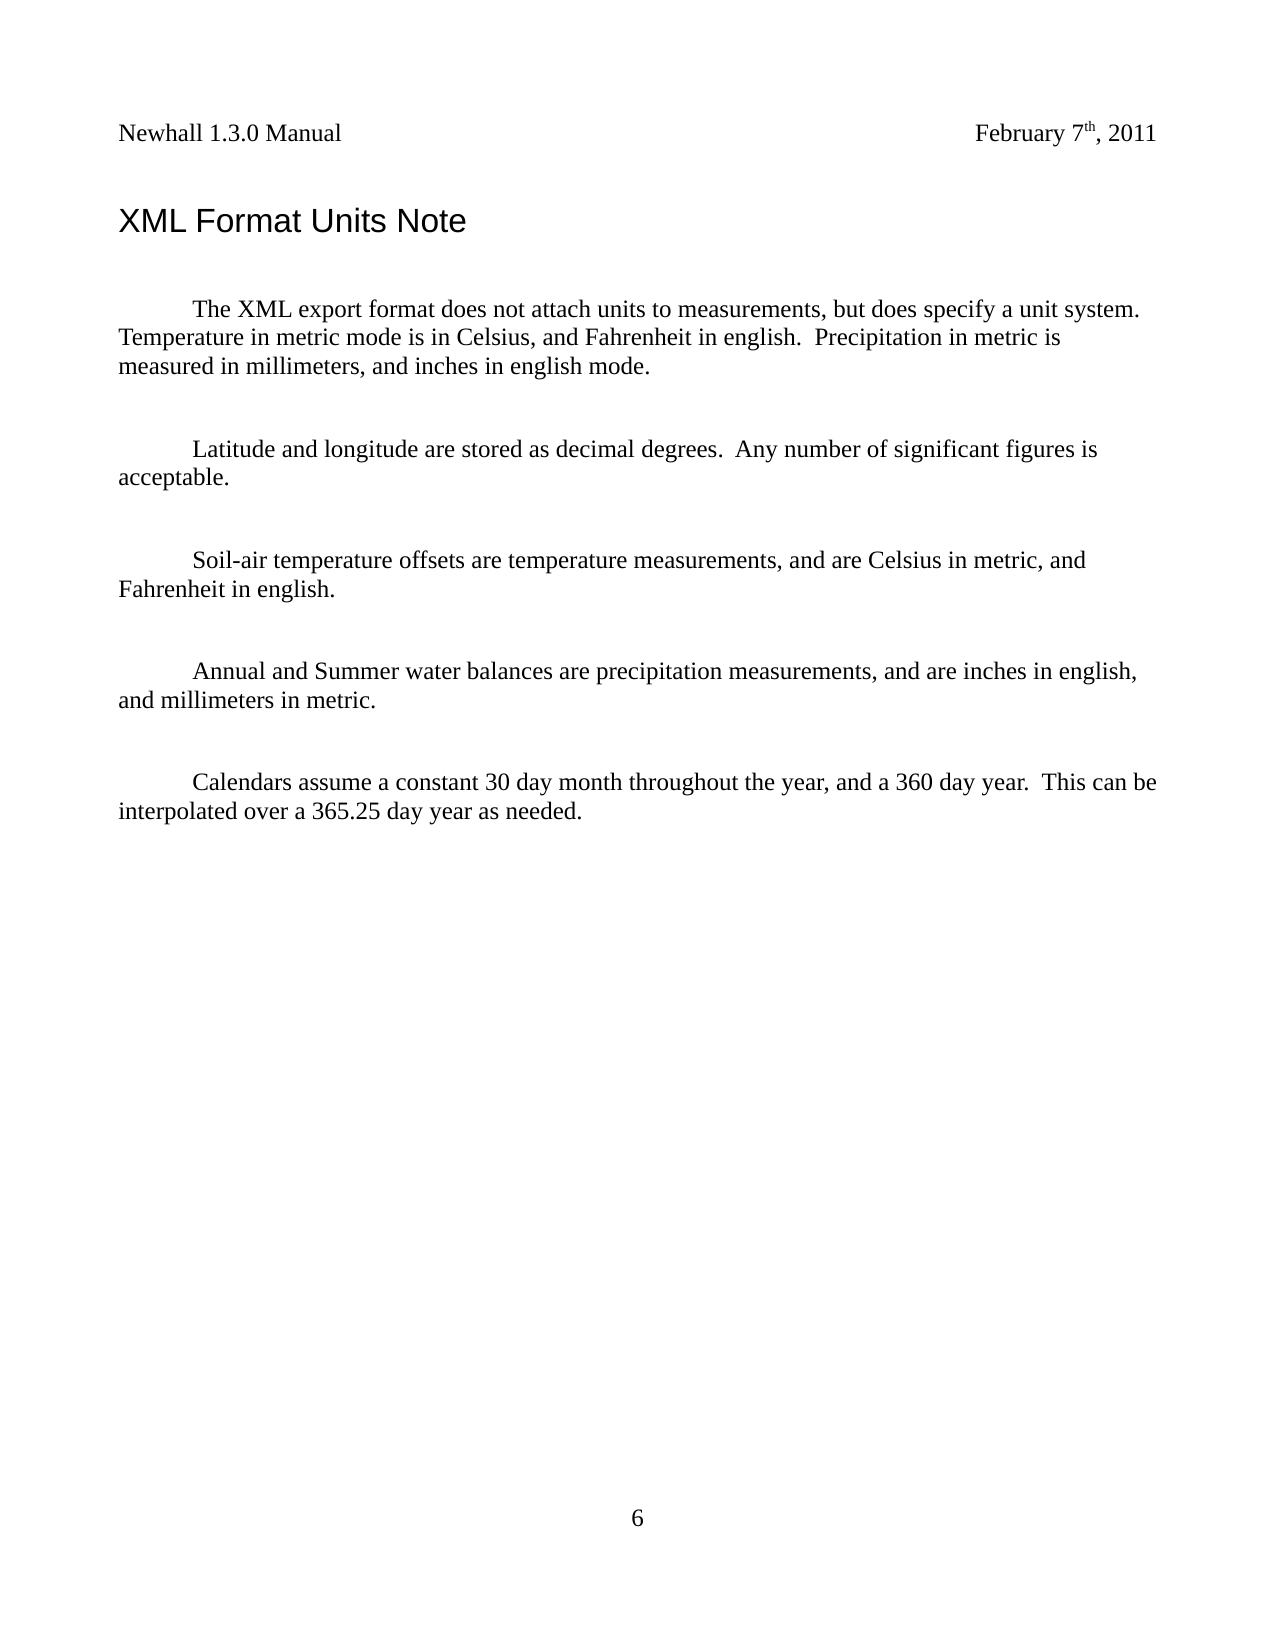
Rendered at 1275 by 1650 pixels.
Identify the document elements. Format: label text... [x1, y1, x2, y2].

subtitle XML Format Units Note [118, 201, 1157, 240]
text The XML export format does not attach units to measurements, but does specify a unit system. Temperature in metric mode is in Celsius, and Fahrenheit in english. Precipitation in metric is measured in millimeters, and inches in english mode. [118, 294, 1157, 380]
text Annual and Summer water balances are precipitation measurements, and are inches in english, and millimeters in metric. [118, 656, 1157, 714]
text Latitude and longitude are stored as decimal degrees. Any number of significant figures is acceptable. [118, 434, 1157, 491]
text Calendars assume a constant 30 day month throughout the year, and a 360 day year. This can be interpolated over a 365.25 day year as needed. [118, 767, 1157, 854]
text Soil-air temperature offsets are temperature measurements, and are Celsius in metric, and Fahrenheit in english. [118, 545, 1157, 602]
